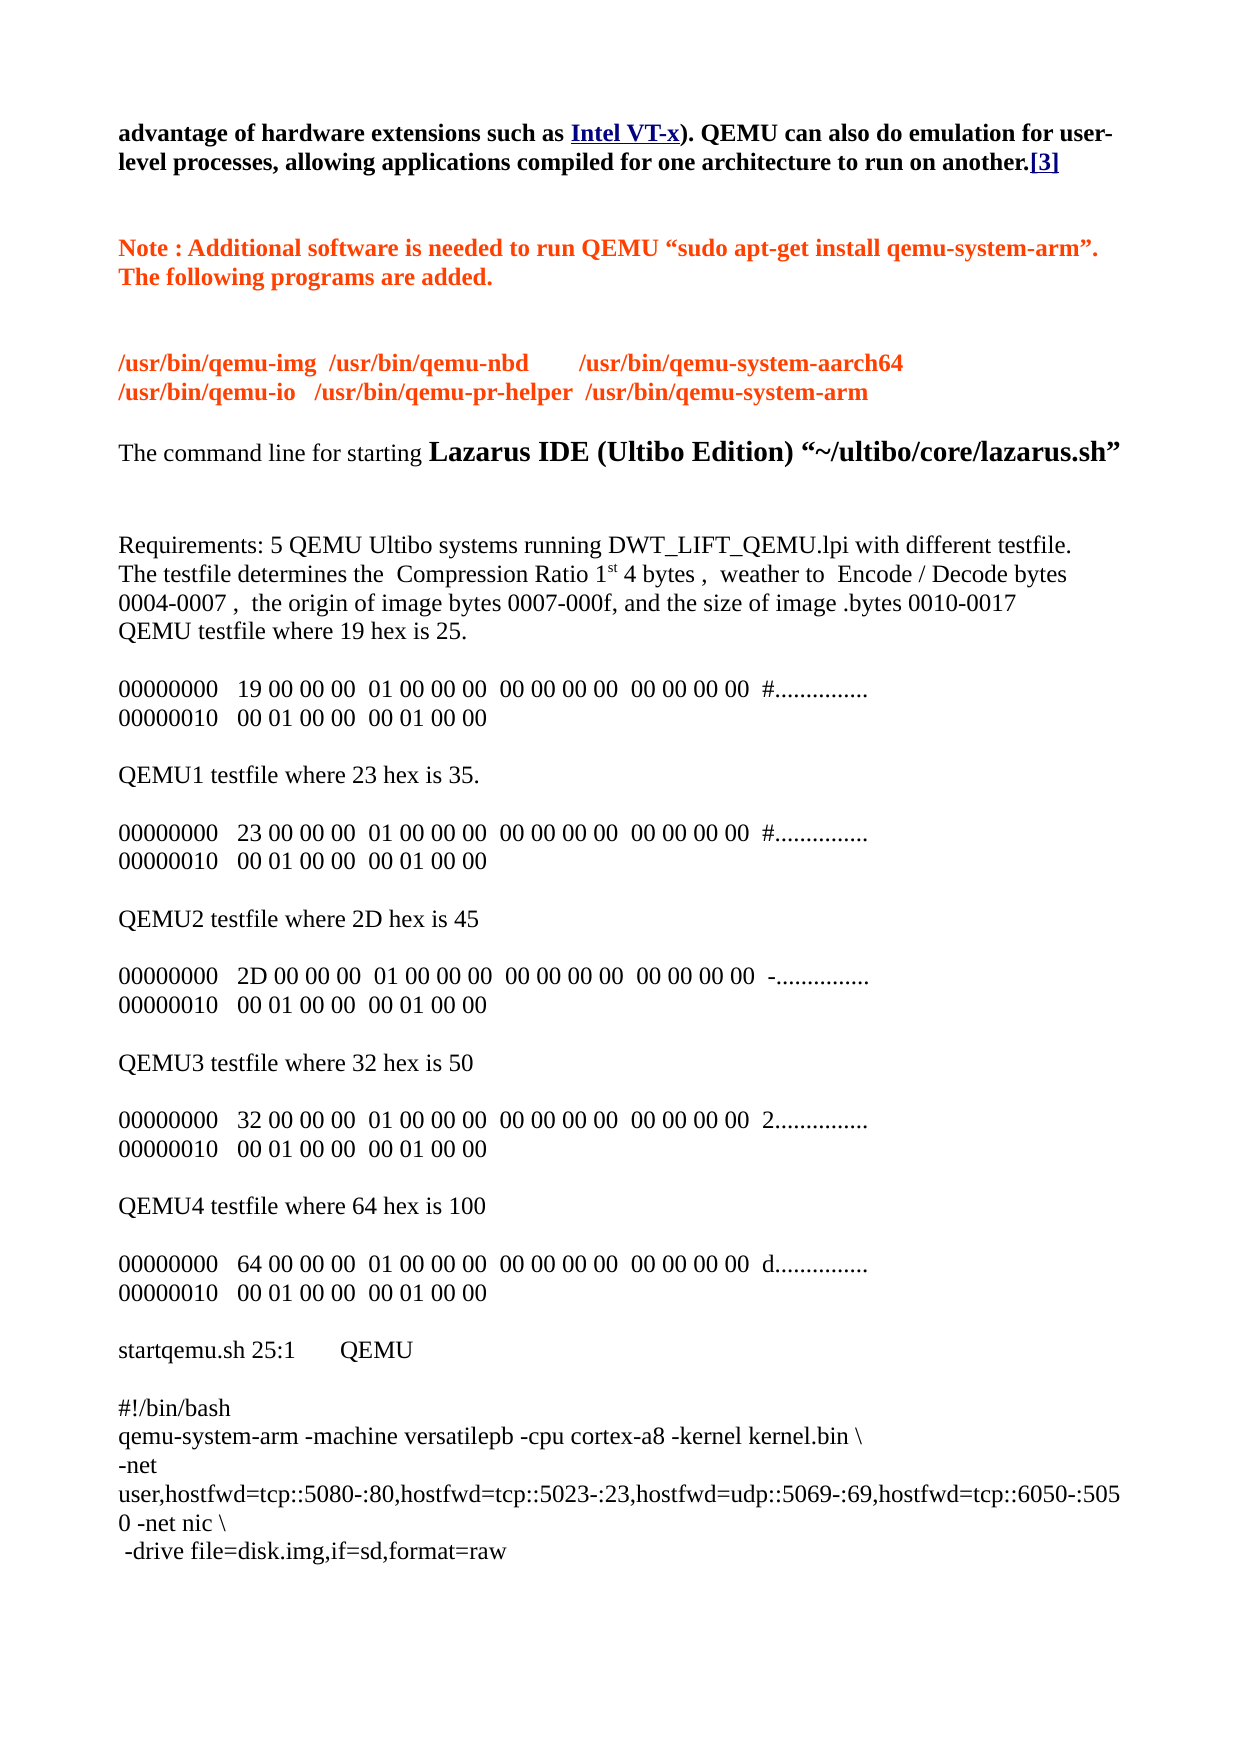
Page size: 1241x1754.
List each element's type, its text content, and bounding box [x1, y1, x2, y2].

text 00000000 32 00 00 00 01 00 00 00 00 00 00 00 00 00 00 00 2............... [118, 1105, 1122, 1134]
text Note : Additional software is needed to run QEMU “sudo apt-get install qemu-system-arm”. [118, 233, 1122, 262]
text 00000010 00 01 00 00 00 01 00 00 [118, 1278, 1122, 1306]
text 00000010 00 01 00 00 00 01 00 00 [118, 990, 1122, 1019]
text 00000010 00 01 00 00 00 01 00 00 [118, 703, 1122, 731]
text QEMU3 testfile where 32 hex is 50 [118, 1048, 1122, 1076]
text 00000000 19 00 00 00 01 00 00 00 00 00 00 00 00 00 00 00 #............... [118, 674, 1122, 703]
text startqemu.sh 25:1 QEMU [118, 1335, 1122, 1364]
text /usr/bin/qemu-io /usr/bin/qemu-pr-helper /usr/bin/qemu-system-arm [118, 377, 1122, 406]
text 00000000 23 00 00 00 01 00 00 00 00 00 00 00 00 00 00 00 #............... [118, 818, 1122, 846]
text QEMU2 testfile where 2D hex is 45 [118, 904, 1122, 933]
text qemu-system-arm -machine versatilepb -cpu cortex-a8 -kernel kernel.bin \ [118, 1421, 1122, 1450]
text /usr/bin/qemu-img /usr/bin/qemu-nbd /usr/bin/qemu-system-aarch64 [118, 348, 1122, 377]
text 00000000 2D 00 00 00 01 00 00 00 00 00 00 00 00 00 00 00 -............... [118, 961, 1122, 990]
text #!/bin/bash [118, 1393, 1122, 1421]
text QEMU1 testfile where 23 hex is 35. [118, 760, 1122, 789]
text 00000010 00 01 00 00 00 01 00 00 [118, 1134, 1122, 1163]
text The following programs are added. [118, 262, 1122, 291]
text 00000000 64 00 00 00 01 00 00 00 00 00 00 00 00 00 00 00 d............... [118, 1249, 1122, 1278]
text -net user,hostfwd=tcp::5080-:80,hostfwd=tcp::5023-:23,hostfwd=udp::5069-:69,hostfwd=tcp::6050-:5050 -net nic \ [118, 1450, 1122, 1536]
text QEMU4 testfile where 64 hex is 100 [118, 1191, 1122, 1220]
text 00000010 00 01 00 00 00 01 00 00 [118, 846, 1122, 875]
text -drive file=disk.img,if=sd,format=raw [118, 1536, 1122, 1565]
text The command line for starting Lazarus IDE (Ultibo Edition) “~/ultibo/core/lazarus.sh” [118, 434, 1122, 468]
text QEMU testfile where 19 hex is 25. [118, 616, 1122, 645]
text advantage of hardware extensions such as Intel VT-x). QEMU can also do emulation for user-level processes, allowing applications compiled for one architecture to run on another.[3] [118, 118, 1122, 176]
text Requirements: 5 QEMU Ultibo systems running DWT_LIFT_QEMU.lpi with different testfile. The testfile determines the Compression Ratio 1st 4 bytes , weather to Encode / Decode bytes 0004-0007 , the origin of image bytes 0007-000f, and the size of image .bytes 0010-0017 [118, 530, 1122, 616]
